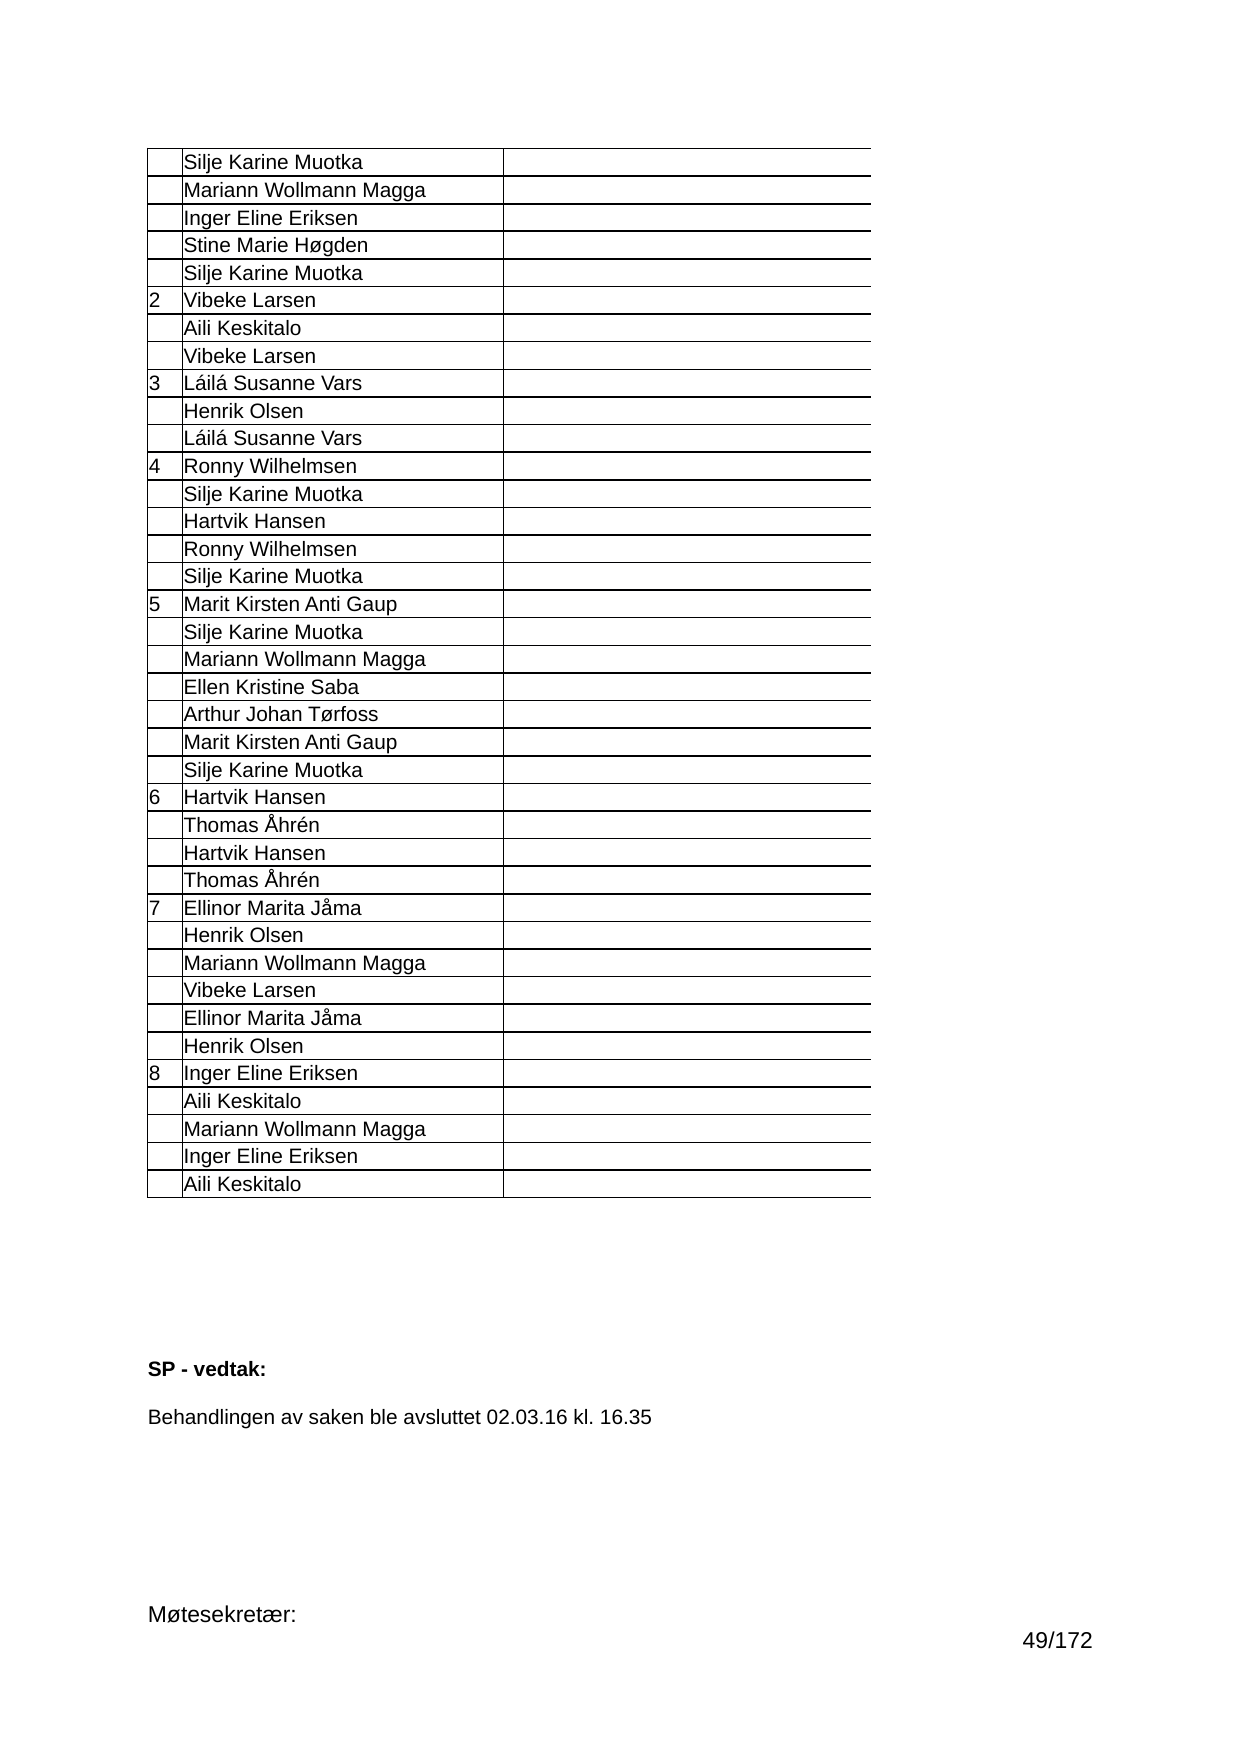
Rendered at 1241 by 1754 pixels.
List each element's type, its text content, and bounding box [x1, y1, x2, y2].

table_cell [504, 701, 871, 727]
table_cell Silje Karine Muotka [183, 757, 503, 782]
table_cell [504, 453, 871, 479]
table_cell [504, 1088, 871, 1114]
table_cell [504, 149, 871, 175]
table_cell Silje Karine Muotka [183, 260, 503, 286]
table_cell Silje Karine Muotka [183, 481, 503, 506]
table_cell Thomas Åhrén [183, 812, 503, 838]
table_cell [148, 1088, 182, 1114]
table_cell [504, 536, 871, 562]
table_cell [504, 977, 871, 1003]
table_cell [504, 1060, 871, 1086]
table_cell [504, 205, 871, 230]
table_cell [148, 1171, 182, 1197]
table_cell [504, 839, 871, 865]
table_cell [148, 425, 182, 451]
text SP - vedtak: [148, 1357, 1093, 1381]
table_cell Ronny Wilhelmsen [183, 536, 503, 562]
table_cell [148, 950, 182, 976]
table_cell Ellinor Marita Jåma [183, 895, 503, 921]
table_cell [148, 757, 182, 782]
table_cell [148, 867, 182, 893]
table_cell Mariann Wollmann Magga [183, 646, 503, 672]
table_cell Mariann Wollmann Magga [183, 950, 503, 976]
table_cell Vibeke Larsen [183, 342, 503, 368]
table_cell [504, 950, 871, 976]
table_cell [148, 1033, 182, 1058]
table_cell [504, 591, 871, 617]
table_cell [504, 287, 871, 313]
table_cell [148, 563, 182, 589]
table_cell [148, 536, 182, 562]
table_cell [504, 646, 871, 672]
table_cell Marit Kirsten Anti Gaup [183, 591, 503, 617]
table_cell Inger Eline Eriksen [183, 1060, 503, 1086]
table_cell 7 [148, 895, 182, 921]
table_cell [504, 1005, 871, 1031]
table_cell Thomas Åhrén [183, 867, 503, 893]
table_cell [504, 618, 871, 644]
table_cell [148, 646, 182, 672]
table_cell [504, 674, 871, 700]
table_cell Vibeke Larsen [183, 287, 503, 313]
table_cell [148, 508, 182, 534]
table_cell [504, 260, 871, 286]
table_cell [148, 1115, 182, 1141]
table_cell Henrik Olsen [183, 1033, 503, 1058]
table_cell [148, 701, 182, 727]
table_cell [148, 1005, 182, 1031]
table_cell Silje Karine Muotka [183, 563, 503, 589]
table_cell Hartvik Hansen [183, 508, 503, 534]
table_cell [148, 315, 182, 341]
table_cell [148, 839, 182, 865]
table_cell Inger Eline Eriksen [183, 1143, 503, 1169]
table_cell Hartvik Hansen [183, 839, 503, 865]
table_cell [148, 398, 182, 424]
table_cell [148, 674, 182, 700]
table_cell Stine Marie Høgden [183, 232, 503, 258]
table_header Behandlingen av saken ble avsluttet 02.03.16 kl. 16.35 [136, 1405, 664, 1453]
table_cell Henrik Olsen [183, 398, 503, 424]
table_cell [148, 342, 182, 368]
table_cell [504, 177, 871, 203]
table_cell Láilá Susanne Vars [183, 425, 503, 451]
table_cell Láilá Susanne Vars [183, 370, 503, 396]
table_cell Arthur Johan Tørfoss [183, 701, 503, 727]
table_cell [504, 1115, 871, 1141]
table_cell [504, 895, 871, 921]
table_cell Inger Eline Eriksen [183, 205, 503, 230]
table_cell Vibeke Larsen [183, 977, 503, 1003]
table_cell Silje Karine Muotka [183, 618, 503, 644]
table_cell [504, 342, 871, 368]
table_cell Aili Keskitalo [183, 1171, 503, 1197]
table_cell [148, 922, 182, 948]
table_cell [148, 260, 182, 286]
table_cell Hartvik Hansen [183, 784, 503, 810]
table_cell Mariann Wollmann Magga [183, 1115, 503, 1141]
table_cell [148, 812, 182, 838]
table_cell [148, 481, 182, 506]
table_cell [504, 812, 871, 838]
table_cell Marit Kirsten Anti Gaup [183, 729, 503, 755]
table_cell [504, 867, 871, 893]
table_cell Mariann Wollmann Magga [183, 177, 503, 203]
table_cell [504, 370, 871, 396]
table_cell [504, 398, 871, 424]
table_cell [504, 1033, 871, 1058]
table_cell [148, 977, 182, 1003]
table_cell Aili Keskitalo [183, 1088, 503, 1114]
table_cell [148, 729, 182, 755]
table_cell [504, 508, 871, 534]
table_header [136, 148, 883, 1281]
table_cell [504, 481, 871, 506]
table_cell Silje Karine Muotka [183, 149, 503, 175]
table_cell [504, 922, 871, 948]
table_cell Ellinor Marita Jåma [183, 1005, 503, 1031]
table_cell [504, 757, 871, 782]
table_cell [148, 232, 182, 258]
table_cell [148, 1143, 182, 1169]
table_cell [504, 232, 871, 258]
table_cell 3 [148, 370, 182, 396]
table_cell [504, 315, 871, 341]
table_cell 5 [148, 591, 182, 617]
table_cell [504, 729, 871, 755]
table_cell [504, 784, 871, 810]
table_cell [504, 425, 871, 451]
table_cell [148, 149, 182, 175]
table_cell Aili Keskitalo [183, 315, 503, 341]
table_cell 6 [148, 784, 182, 810]
table_cell [504, 563, 871, 589]
table_cell 2 [148, 287, 182, 313]
table_cell 4 [148, 453, 182, 479]
table_cell [148, 618, 182, 644]
table_cell Ellen Kristine Saba [183, 674, 503, 700]
table_cell 8 [148, 1060, 182, 1086]
table_cell Henrik Olsen [183, 922, 503, 948]
table_cell Ronny Wilhelmsen [183, 453, 503, 479]
table_cell [504, 1171, 871, 1197]
table_cell [148, 205, 182, 230]
table_cell [504, 1143, 871, 1169]
table_cell [148, 177, 182, 203]
